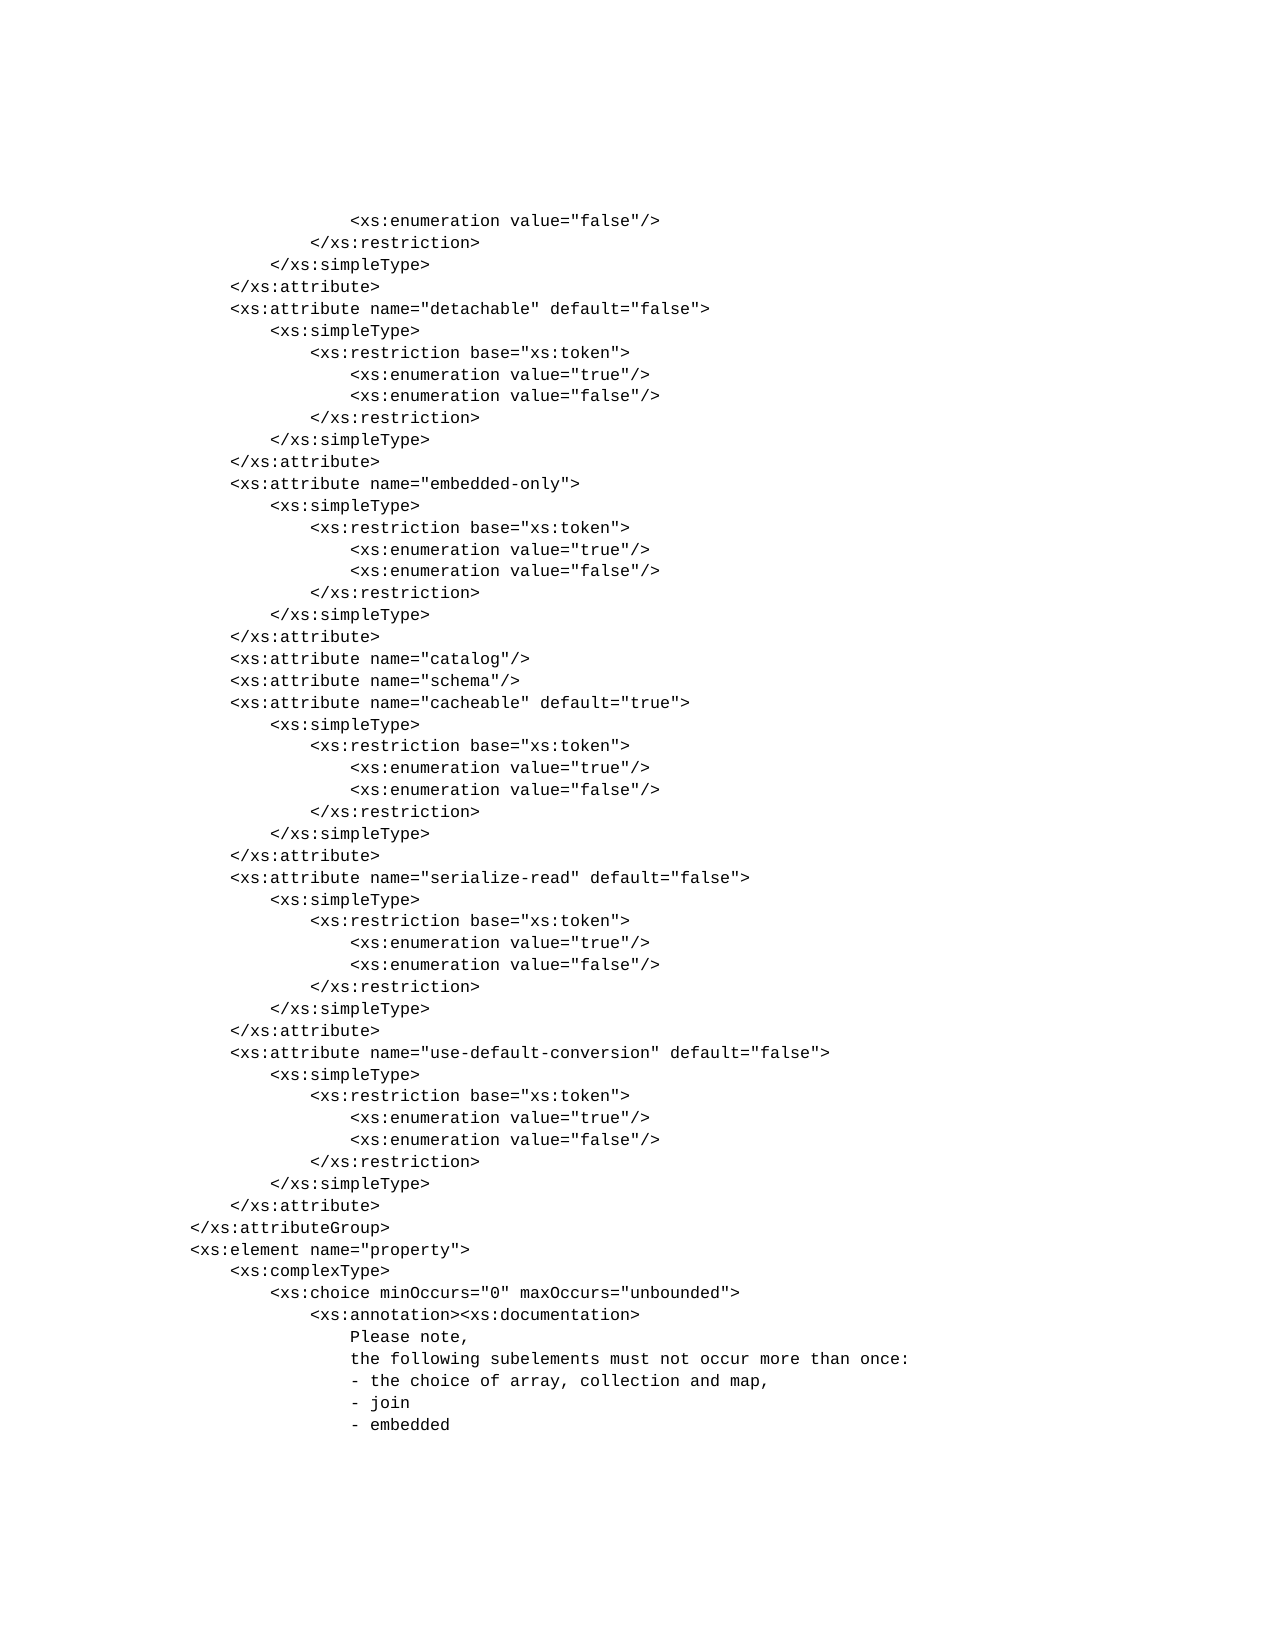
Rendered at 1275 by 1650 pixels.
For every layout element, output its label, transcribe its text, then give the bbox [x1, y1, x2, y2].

text <xs:enumeration value="false"/> [150, 385, 1125, 407]
text <xs:restriction base="xs:token"> [150, 735, 1125, 757]
text </xs:attributeGroup> [150, 1216, 1125, 1238]
text <xs:restriction base="xs:token"> [150, 516, 1125, 538]
text <xs:simpleType> [150, 1063, 1125, 1085]
text </xs:attribute> [150, 626, 1125, 647]
text </xs:restriction> [150, 407, 1125, 429]
text </xs:attribute> [150, 844, 1125, 866]
text <xs:enumeration value="false"/> [150, 210, 1125, 232]
text </xs:restriction> [150, 582, 1125, 604]
text <xs:element name="property"> [150, 1238, 1125, 1260]
text <xs:simpleType> [150, 713, 1125, 735]
text <xs:complexType> [150, 1260, 1125, 1282]
text <xs:choice minOccurs="0" maxOccurs="unbounded"> [150, 1282, 1125, 1304]
text </xs:simpleType> [150, 429, 1125, 451]
text <xs:attribute name="cacheable" default="true"> [150, 691, 1125, 713]
text </xs:restriction> [150, 976, 1125, 997]
text - the choice of array, collection and map, [150, 1369, 1125, 1391]
text <xs:enumeration value="false"/> [150, 560, 1125, 582]
text - join [150, 1391, 1125, 1413]
text <xs:enumeration value="true"/> [150, 757, 1125, 779]
text </xs:restriction> [150, 1151, 1125, 1172]
text <xs:simpleType> [150, 319, 1125, 341]
text </xs:restriction> [150, 232, 1125, 254]
text <xs:enumeration value="true"/> [150, 932, 1125, 954]
text <xs:restriction base="xs:token"> [150, 910, 1125, 932]
text - embedded [150, 1413, 1125, 1435]
text <xs:attribute name="use-default-conversion" default="false"> [150, 1041, 1125, 1063]
text <xs:restriction base="xs:token"> [150, 341, 1125, 363]
text </xs:simpleType> [150, 997, 1125, 1019]
text </xs:restriction> [150, 801, 1125, 822]
text <xs:attribute name="detachable" default="false"> [150, 297, 1125, 319]
text </xs:attribute> [150, 276, 1125, 297]
text <xs:enumeration value="true"/> [150, 1107, 1125, 1129]
text </xs:simpleType> [150, 1172, 1125, 1194]
text Please note, [150, 1326, 1125, 1347]
text <xs:enumeration value="true"/> [150, 538, 1125, 560]
text the following subelements must not occur more than once: [150, 1347, 1125, 1369]
text <xs:restriction base="xs:token"> [150, 1085, 1125, 1107]
text </xs:attribute> [150, 1019, 1125, 1041]
text </xs:attribute> [150, 451, 1125, 472]
text </xs:simpleType> [150, 604, 1125, 626]
text </xs:attribute> [150, 1194, 1125, 1216]
text <xs:annotation><xs:documentation> [150, 1304, 1125, 1326]
text <xs:simpleType> [150, 494, 1125, 516]
text <xs:enumeration value="false"/> [150, 1129, 1125, 1151]
text <xs:simpleType> [150, 888, 1125, 910]
text <xs:enumeration value="true"/> [150, 363, 1125, 385]
text <xs:attribute name="schema"/> [150, 669, 1125, 691]
text <xs:enumeration value="false"/> [150, 779, 1125, 801]
text <xs:attribute name="embedded-only"> [150, 472, 1125, 494]
text </xs:simpleType> [150, 822, 1125, 844]
text </xs:simpleType> [150, 254, 1125, 276]
text <xs:attribute name="serialize-read" default="false"> [150, 866, 1125, 888]
text <xs:enumeration value="false"/> [150, 954, 1125, 976]
text <xs:attribute name="catalog"/> [150, 647, 1125, 669]
